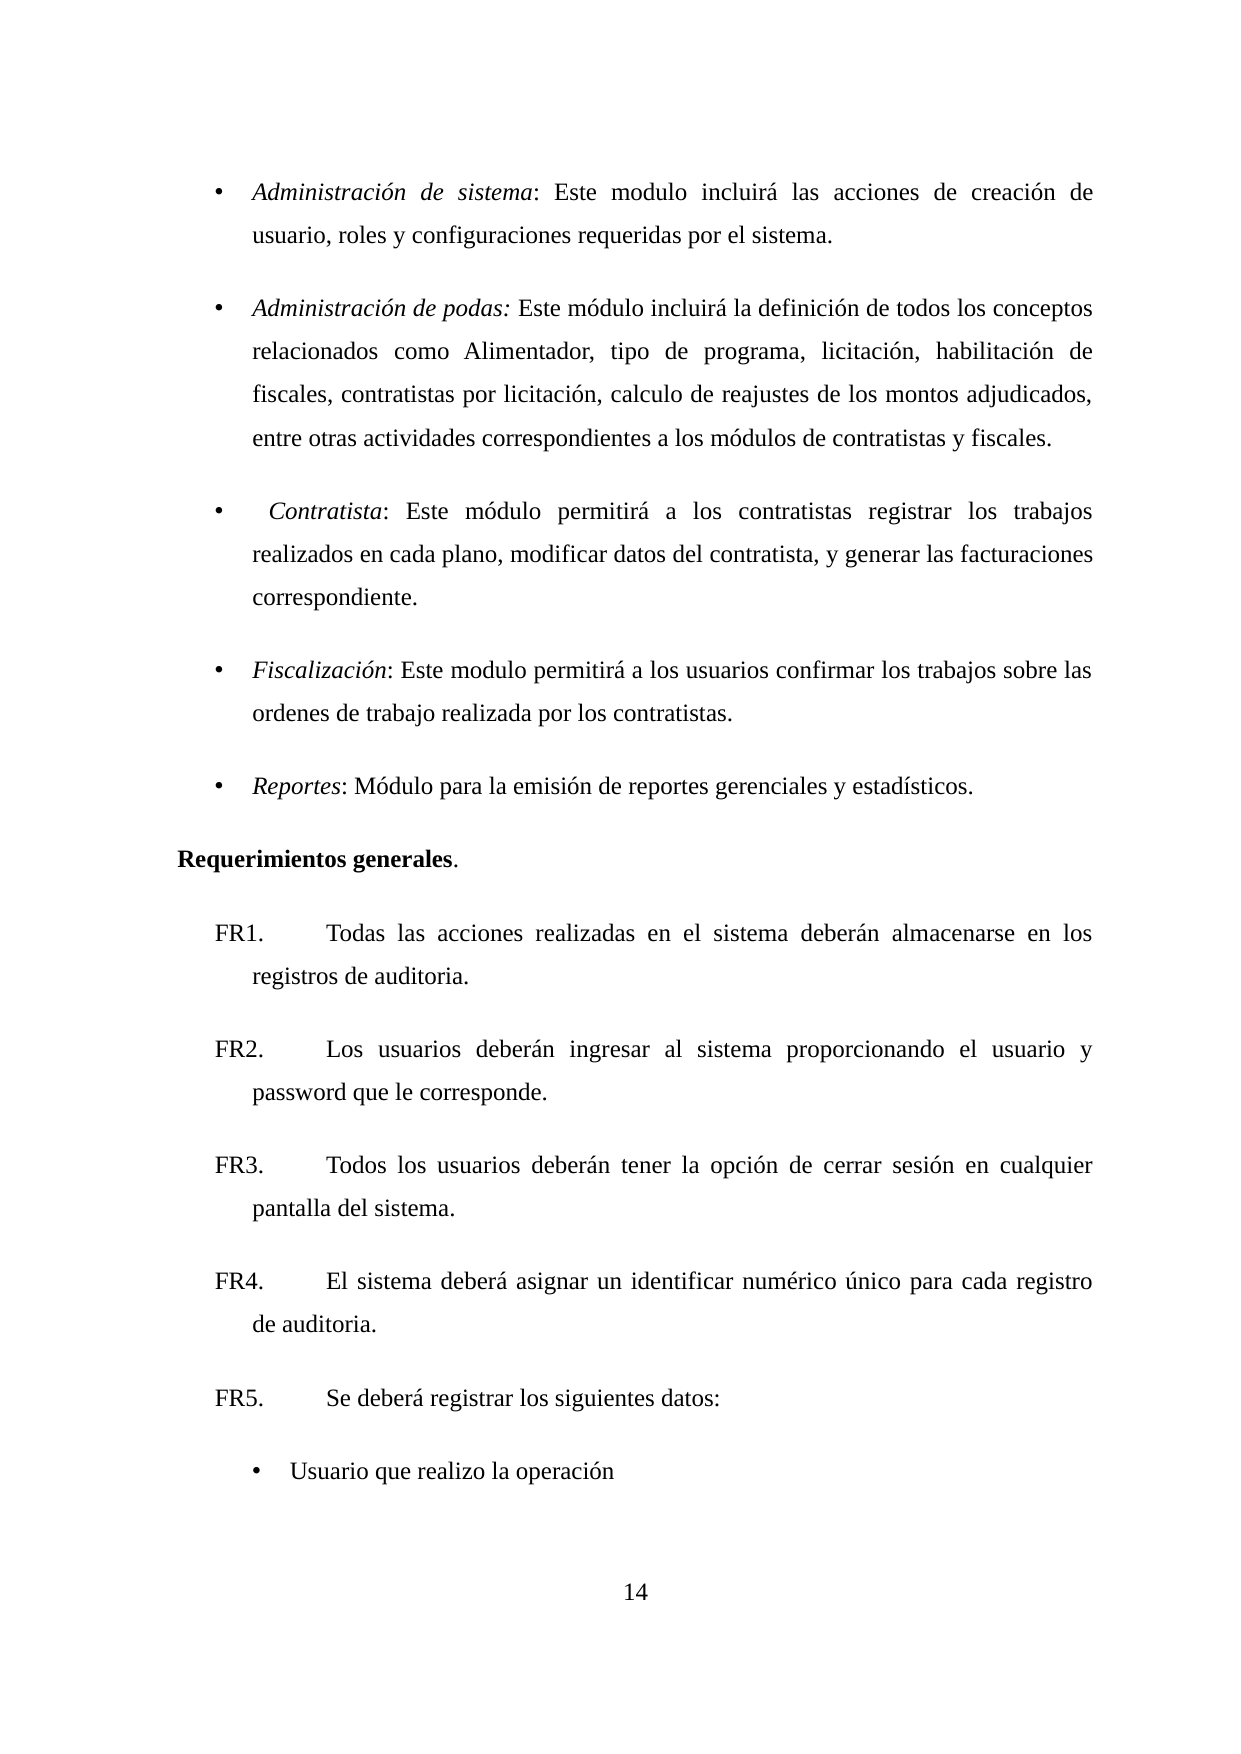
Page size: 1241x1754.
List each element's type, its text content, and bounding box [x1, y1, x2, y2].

list Se deberá registrar los siguientes datos: [214, 1383, 1093, 1411]
list El sistema deberá asignar un identificar numérico único para cada registro de auditoria. [214, 1266, 1093, 1338]
list Administración de podas: Este módulo incluirá la definición de todos los conceptos relacionados como Alimentador, tipo de programa, licitación, habilitación de fiscales, contratistas por licitación, calculo de reajustes de los montos adjudicados, entre otras actividades correspondientes a los módulos de contratistas y fiscales. [214, 293, 1093, 451]
list Los usuarios deberán ingresar al sistema proporcionando el usuario y password que le corresponde. [214, 1034, 1093, 1106]
list Todas las acciones realizadas en el sistema deberán almacenarse en los registros de auditoria. [214, 918, 1093, 989]
list Contratista: Este módulo permitirá a los contratistas registrar los trabajos realizados en cada plano, modificar datos del contratista, y generar las facturaciones correspondiente. [214, 496, 1093, 611]
list Fiscalización: Este modulo permitirá a los usuarios confirmar los trabajos sobre las ordenes de trabajo realizada por los contratistas. [214, 655, 1093, 727]
list Administración de sistema: Este modulo incluirá las acciones de creación de usuario, roles y configuraciones requeridas por el sistema. [214, 177, 1093, 249]
list Reportes: Módulo para la emisión de reportes gerenciales y estadísticos. [214, 771, 1093, 800]
text Requerimientos generales. [175, 844, 1093, 873]
list Usuario que realizo la operación [252, 1456, 1093, 1484]
list Todos los usuarios deberán tener la opción de cerrar sesión en cualquier pantalla del sistema. [214, 1150, 1093, 1222]
